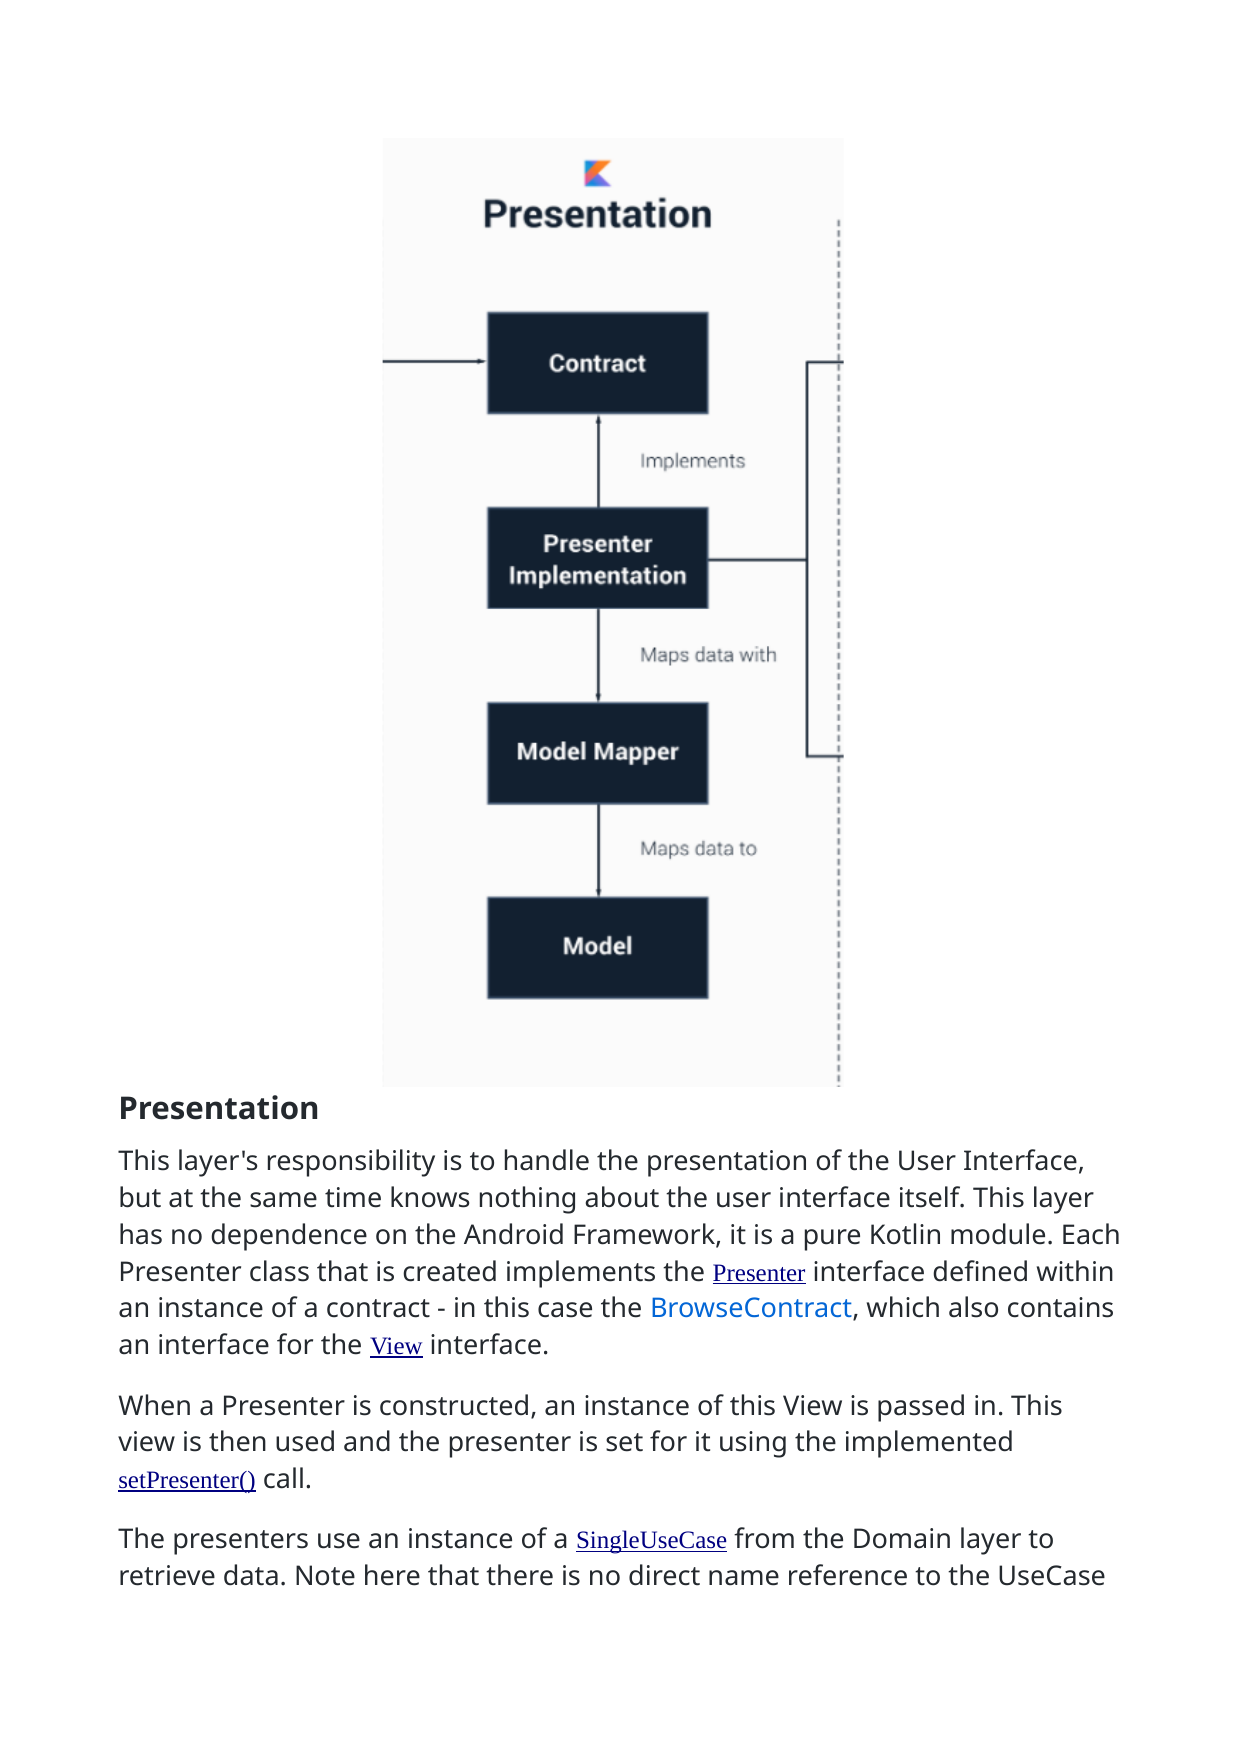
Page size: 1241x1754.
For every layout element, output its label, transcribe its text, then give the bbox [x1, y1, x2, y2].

subtitle Presentation [118, 118, 1122, 1129]
text This layer's responsibility is to handle the presentation of the User Interface, but at the same time knows nothing about the user interface itself. This layer has no dependence on the Android Framework, it is a pure Kotlin module. Each Presenter class that is created implements the Presenter interface defined within an instance of a contract - in this case the BrowseContract, which also contains an interface for the View interface. [118, 1141, 1122, 1363]
picture [382, 138, 844, 1087]
text The presenters use an instance of a SingleUseCase from the Domain layer to retrieve data. Note here that there is no direct name reference to the UseCase [118, 1520, 1122, 1594]
text When a Presenter is constructed, an instance of this View is passed in. This view is then used and the presenter is set for it using the implemented setPresenter() call. [118, 1386, 1122, 1497]
